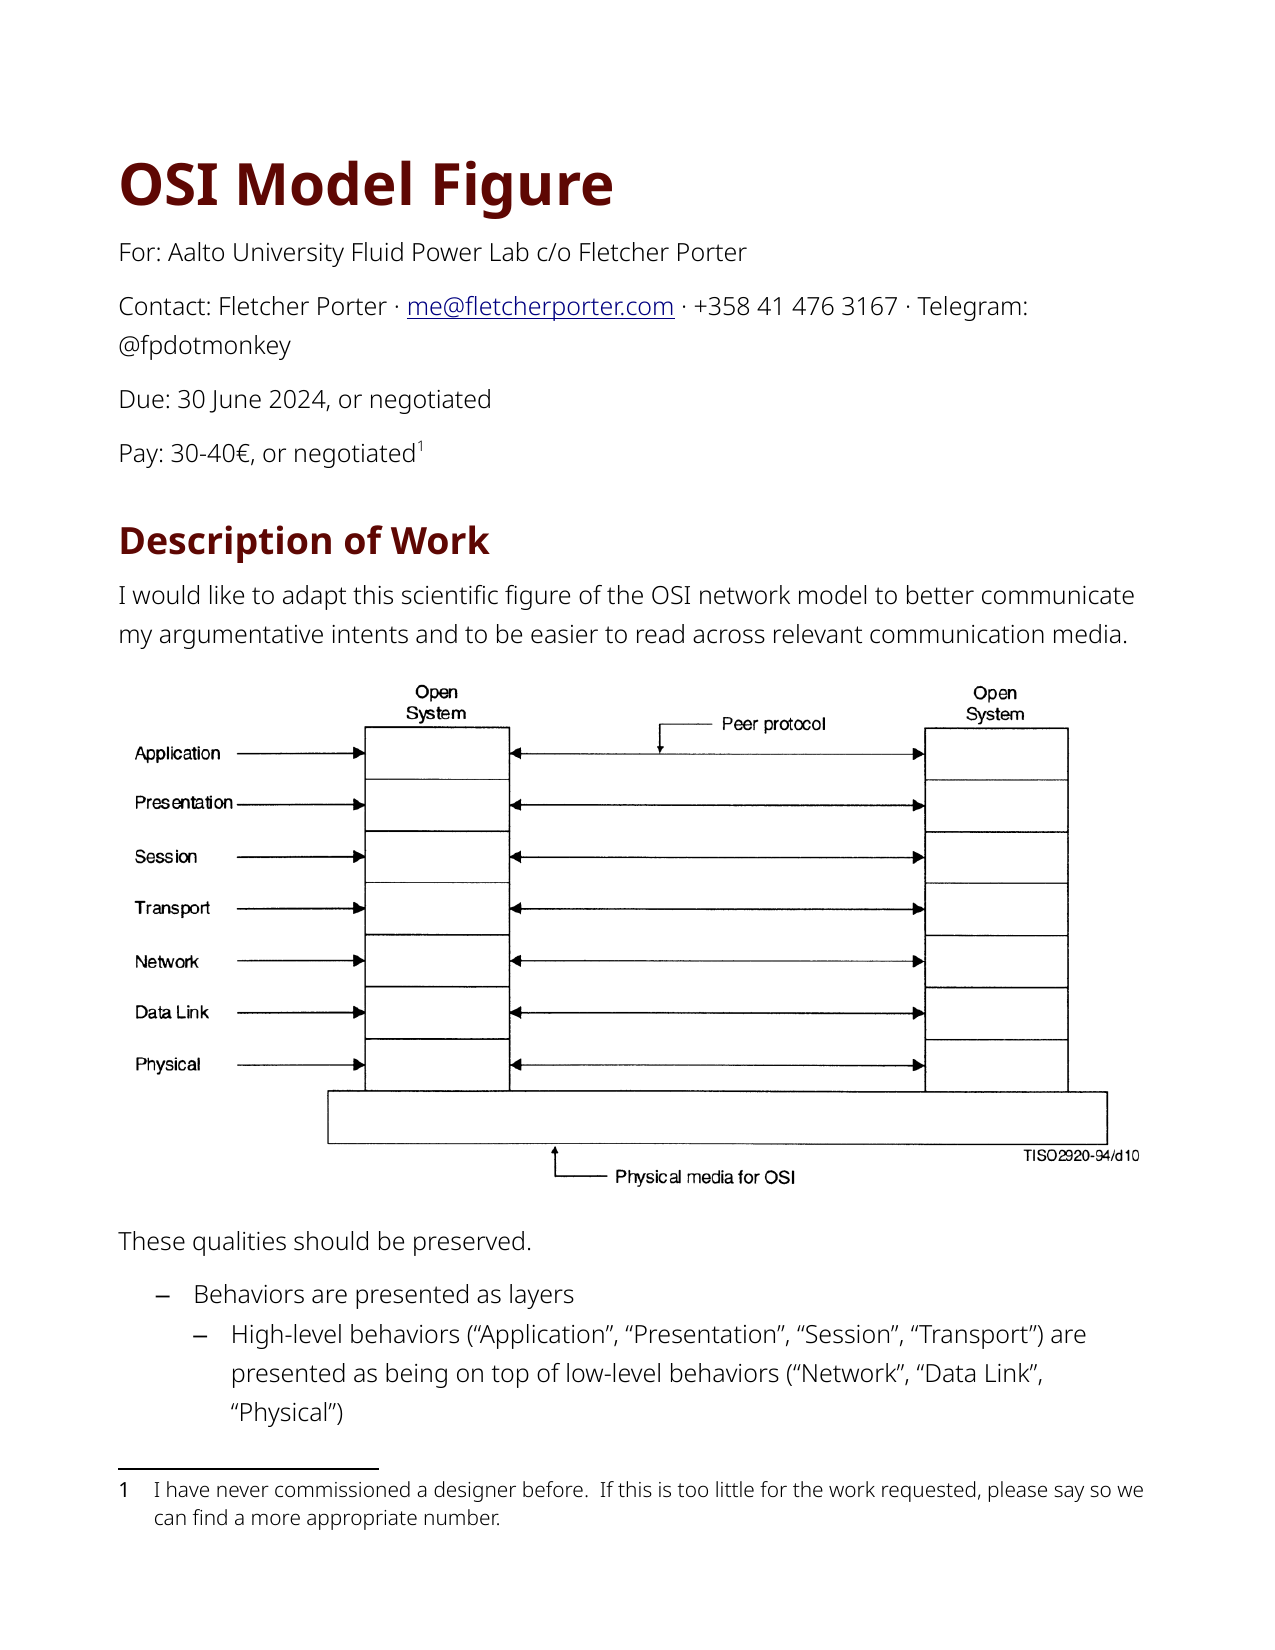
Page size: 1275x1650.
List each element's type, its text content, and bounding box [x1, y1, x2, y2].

text Contact: Fletcher Porter · me@fletcherporter.com · +358 41 476 3167 · Telegram: @fpdotmonkey [118, 289, 1157, 362]
list High-level behaviors (“Application”, “Presentation”, “Session”, “Transport”) are presented as being on top of low-level behaviors (“Network”, “Data Link”, “Physical”) [193, 1316, 1157, 1429]
title OSI Model Figure [118, 143, 1157, 223]
text These qualities should be preserved. [118, 1223, 1157, 1257]
subtitle Description of Work [118, 514, 1157, 565]
picture [118, 670, 1157, 1204]
list Behaviors are presented as layers [156, 1277, 1157, 1311]
text Pay: 30-40€, or negotiated [118, 436, 1157, 469]
text I have never commissioned a designer before. If this is too little for the work requested, please say so we can find a more appropriate number. [118, 1475, 1157, 1532]
text For: Aalto University Fluid Power Lab c/o Fletcher Porter [118, 235, 1157, 269]
text Due: 30 June 2024, or negotiated [118, 382, 1157, 416]
text I would like to adapt this scientific figure of the OSI network model to better communicate my argumentative intents and to be easier to read across relevant communication media. [118, 578, 1157, 651]
